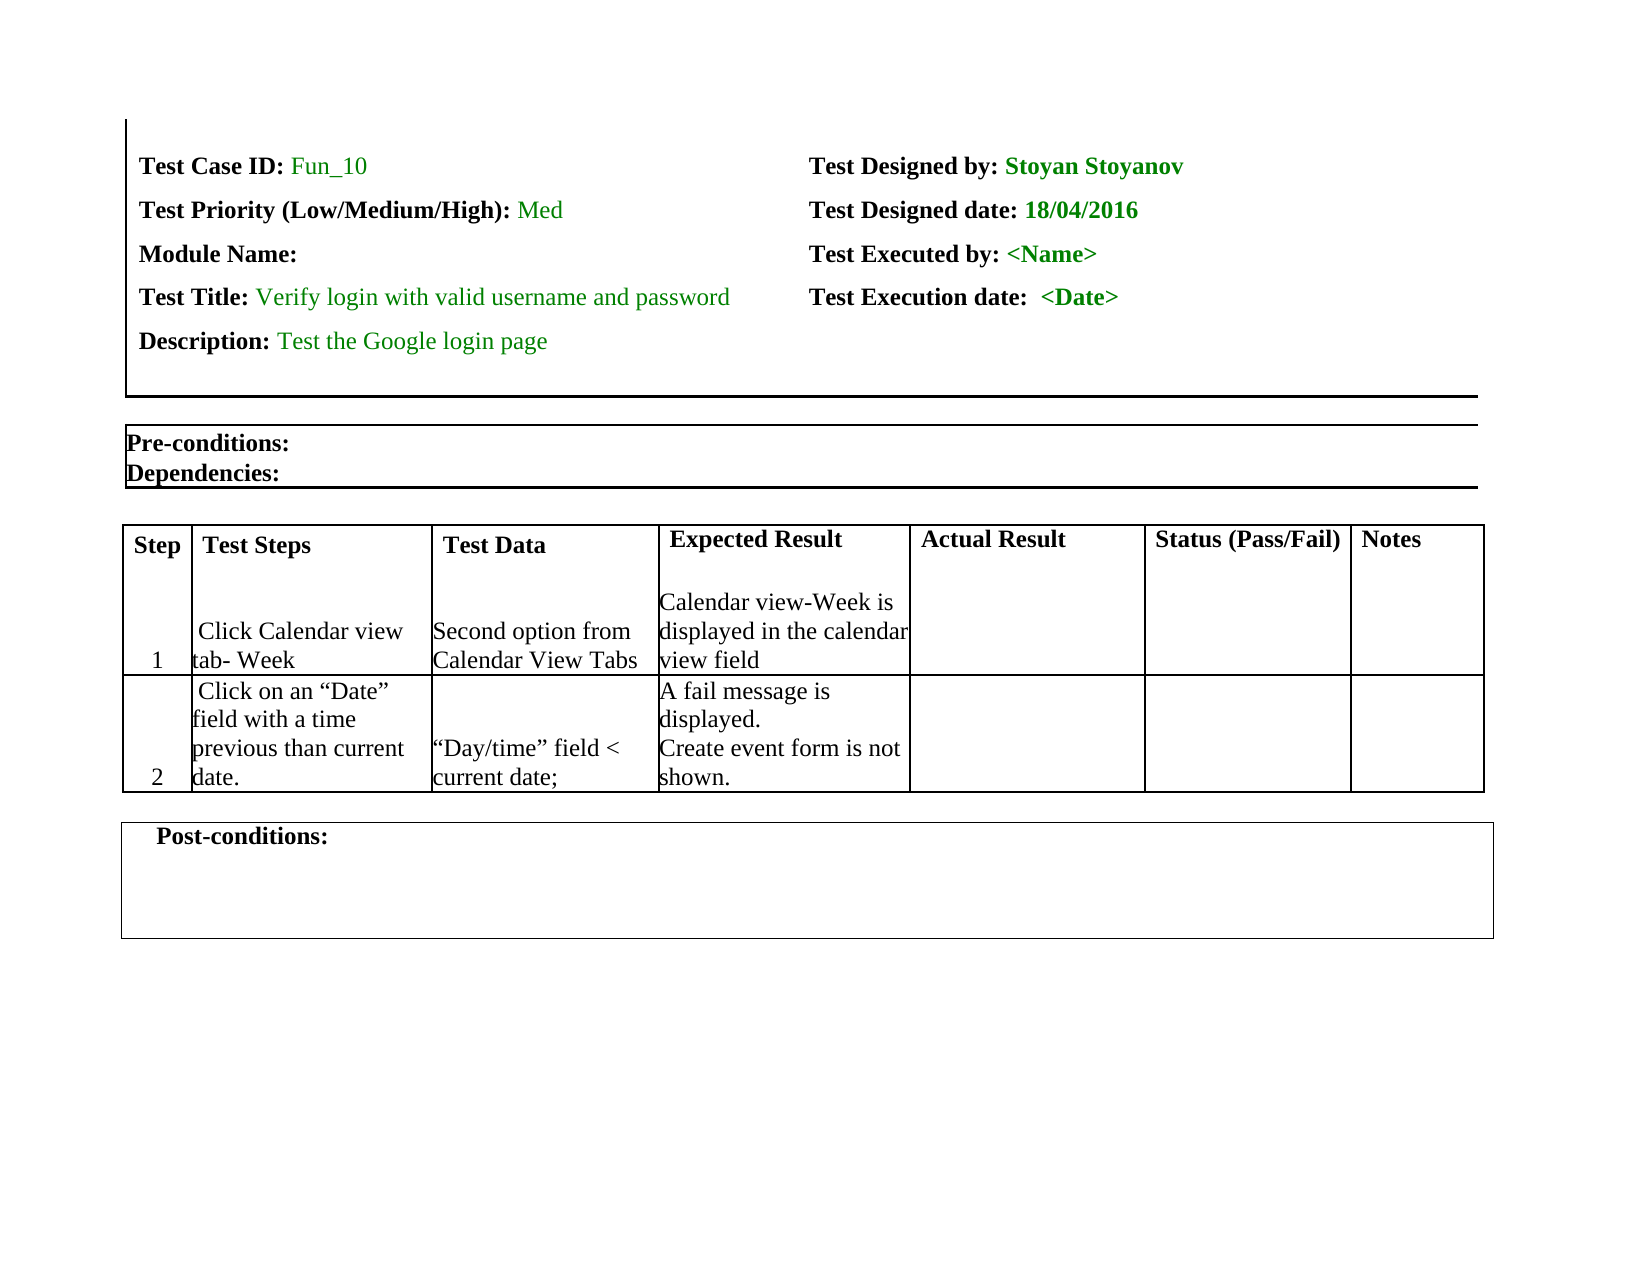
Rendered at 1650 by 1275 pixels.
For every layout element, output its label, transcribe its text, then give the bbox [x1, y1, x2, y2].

table_cell [911, 559, 1144, 674]
table_cell Test Executed by: <Name> [809, 224, 1478, 267]
table_cell Click on an “Date” field with a time previous than current date. [193, 676, 431, 791]
table_header Expected Result [660, 526, 909, 559]
table_header Notes [1352, 526, 1483, 559]
table_cell Test Designed by: Stoyan Stoyanov [809, 119, 1478, 180]
table_cell 2 [124, 676, 191, 791]
table_cell 1 [124, 559, 191, 674]
table_header Actual Result [911, 526, 1144, 559]
table_cell Dependencies: [127, 457, 1478, 486]
table_cell [911, 676, 1144, 791]
table_cell [809, 311, 1478, 355]
table_cell Test Execution date: <Date> [809, 267, 1478, 311]
table_cell Description: Test the Google login page [127, 311, 808, 355]
table_cell [1352, 559, 1483, 674]
table_cell [1146, 676, 1350, 791]
table_cell [127, 355, 808, 395]
table_cell Second option from Calendar View Tabs [433, 559, 658, 674]
table_cell [1146, 559, 1350, 674]
table_cell Calendar view-Week is displayed in the calendar view field [660, 559, 909, 674]
table_cell Module Name: [127, 224, 808, 267]
table_header Step [124, 526, 191, 559]
table_cell Test Case ID: Fun_10 [127, 119, 808, 180]
table_cell [1352, 676, 1483, 791]
table_header Status (Pass/Fail) [1146, 526, 1350, 559]
table_cell Click Calendar view tab- Week [193, 559, 431, 674]
table_cell Test Designed date: 18/04/2016 [809, 180, 1478, 224]
table_header Test Data [433, 526, 658, 559]
table_cell Test Title: Verify login with valid username and password [127, 267, 808, 311]
text Post-conditions: [156, 823, 1493, 849]
table_cell [126, 398, 808, 423]
table_cell [809, 398, 1478, 423]
table_header Test Steps [193, 526, 431, 559]
table_header [126, 73, 1478, 119]
table_cell Pre-conditions: [127, 426, 1478, 457]
table_cell Test Priority (Low/Medium/High): Med [127, 180, 808, 224]
table_cell A fail message is displayed. Create event form is not shown. [660, 676, 909, 791]
table_cell “Day/time” field < current date; [433, 676, 658, 791]
table_cell [809, 355, 1478, 395]
